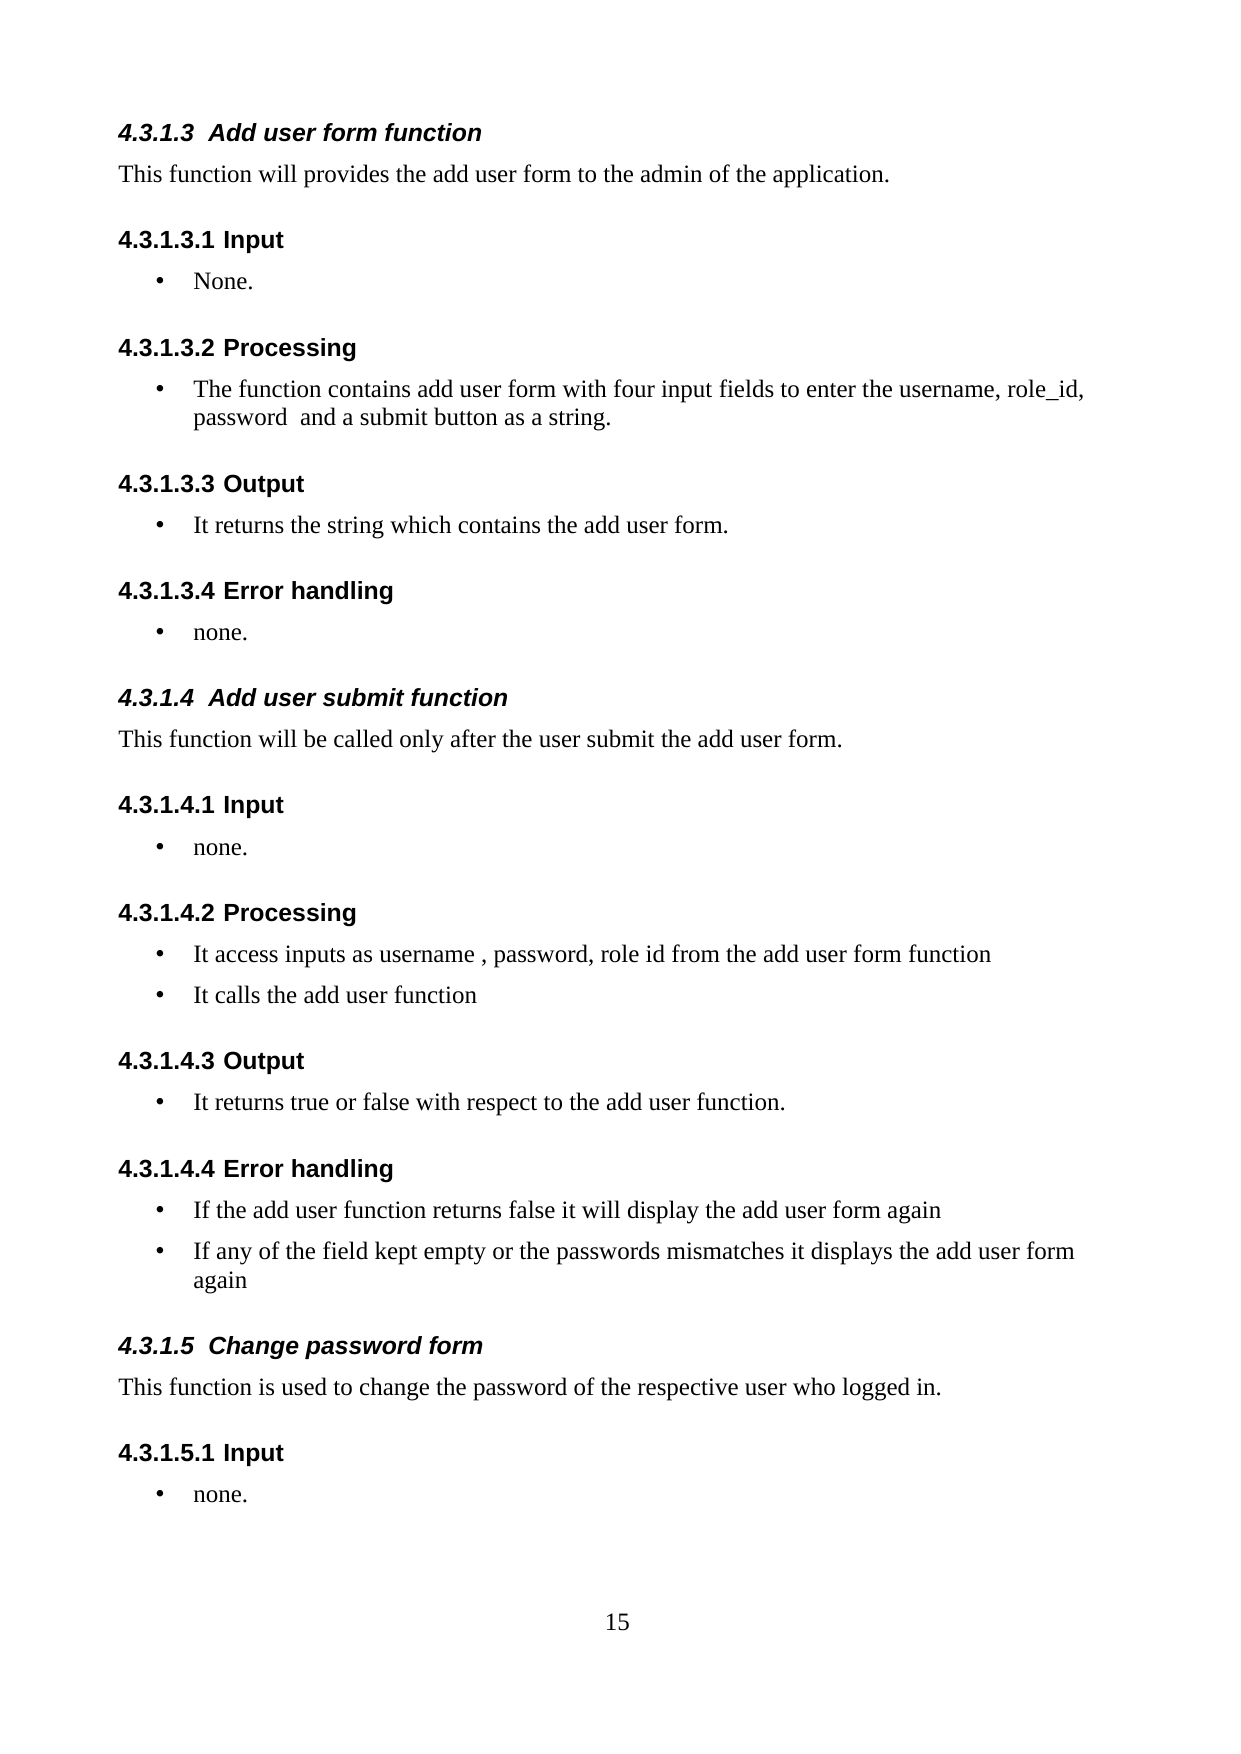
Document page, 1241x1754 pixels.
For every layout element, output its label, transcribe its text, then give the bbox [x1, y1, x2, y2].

subtitle Input [118, 1438, 1122, 1467]
subtitle Input [118, 791, 1122, 819]
subtitle Output [118, 469, 1122, 497]
list None. [156, 266, 1122, 295]
list If the add user function returns false it will display the add user form again [156, 1195, 1122, 1223]
list It calls the add user function [156, 980, 1122, 1009]
subtitle Error handling [118, 1154, 1122, 1182]
list The function contains add user form with four input fields to enter the username, role_id, password and a submit button as a string. [156, 374, 1122, 431]
subtitle Add user form function [118, 118, 1122, 147]
subtitle Change password form [118, 1331, 1122, 1359]
list none. [156, 832, 1122, 860]
subtitle Add user submit function [118, 683, 1122, 712]
subtitle Processing [118, 898, 1122, 926]
text This function will provides the add user form to the admin of the application. [118, 159, 1122, 188]
subtitle Output [118, 1046, 1122, 1075]
subtitle Processing [118, 333, 1122, 361]
list none. [156, 1479, 1122, 1508]
list It access inputs as username , password, role id from the add user form function [156, 939, 1122, 968]
list none. [156, 617, 1122, 646]
text This function is used to change the password of the respective user who logged in. [118, 1372, 1122, 1401]
subtitle Error handling [118, 576, 1122, 604]
subtitle Input [118, 225, 1122, 254]
list It returns true or false with respect to the add user function. [156, 1087, 1122, 1116]
list If any of the field kept empty or the passwords mismatches it displays the add user form again [156, 1236, 1122, 1293]
text This function will be called only after the user submit the add user form. [118, 724, 1122, 753]
list It returns the string which contains the add user form. [156, 510, 1122, 538]
